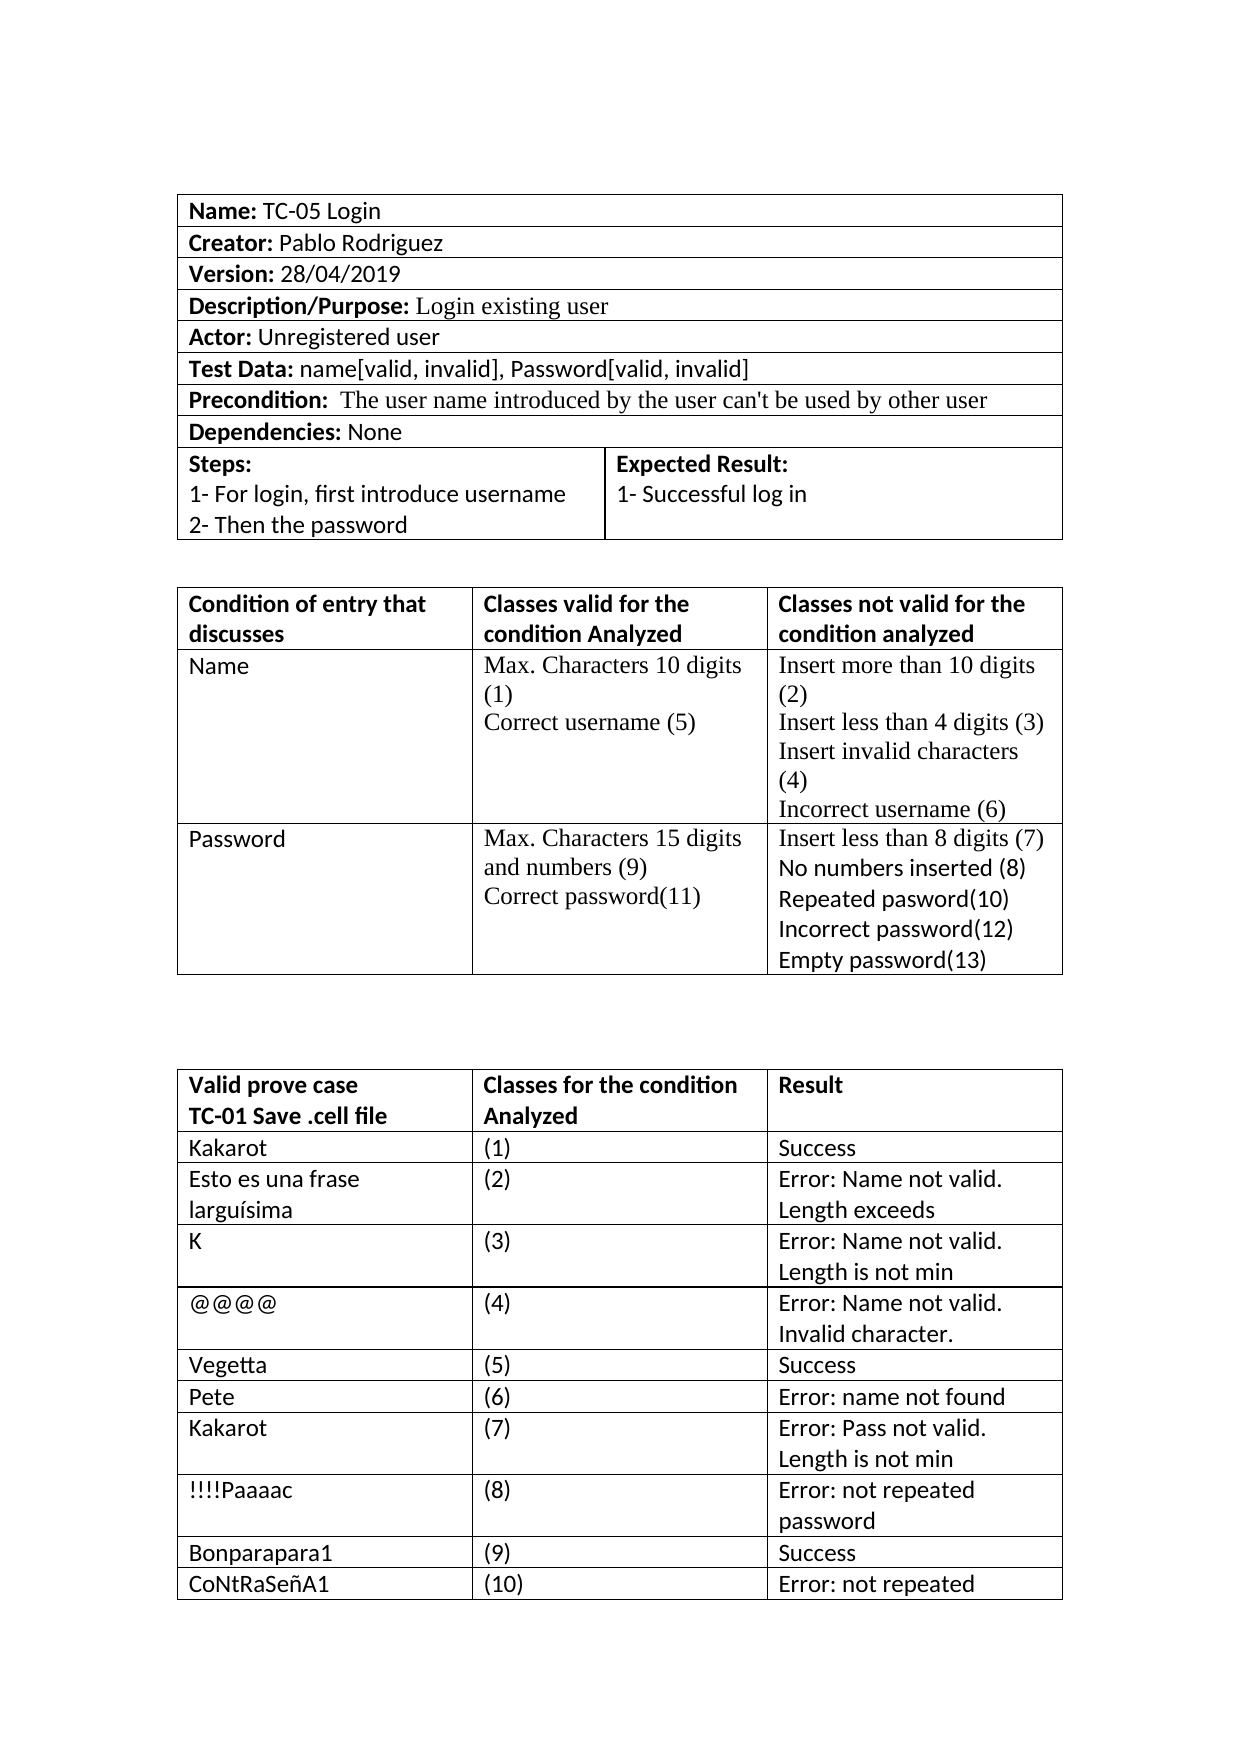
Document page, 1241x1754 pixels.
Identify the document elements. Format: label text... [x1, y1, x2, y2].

table_cell Error: not repeated password [768, 1475, 1062, 1536]
table_cell (10) [473, 1568, 767, 1599]
table_cell Success [768, 1350, 1062, 1380]
table_header Condition of entry that discusses [178, 588, 472, 649]
table_cell @@@@ [178, 1288, 472, 1348]
table_cell (9) [473, 1537, 767, 1567]
table_cell Error: name not found [768, 1381, 1062, 1412]
table_header Classes for the condition Analyzed [473, 1070, 767, 1131]
table_cell (5) [473, 1350, 767, 1380]
table_cell (8) [473, 1475, 767, 1536]
table_cell Description/Purpose: Login existing user [178, 290, 1062, 320]
table_cell Insert less than 8 digits (7) No numbers inserted (8) Repeated pasword(10) Incorrect password(12) Empty password(13) [768, 824, 1062, 974]
table_cell Dependencies: None [178, 416, 1062, 447]
table_cell Name [178, 650, 472, 822]
table_cell Kakarot [178, 1132, 472, 1162]
table_cell Error: Name not valid. Length exceeds [768, 1163, 1062, 1224]
table_cell Test Data: name[valid, invalid], Password[valid, invalid] [178, 353, 1062, 383]
table_cell Version: 28/04/2019 [178, 258, 1062, 289]
table_cell Password [178, 824, 472, 974]
table_cell Kakarot [178, 1413, 472, 1474]
table_cell Success [768, 1537, 1062, 1567]
table_cell Actor: Unregistered user [178, 321, 1062, 352]
table_cell (7) [473, 1413, 767, 1474]
table_cell (2) [473, 1163, 767, 1224]
table_cell CoNtRaSeñA1 [178, 1568, 472, 1599]
table_cell Insert more than 10 digits (2) Insert less than 4 digits (3) Insert invalid characters (4) Incorrect username (6) [768, 650, 1062, 822]
table_cell Precondition: The user name introduced by the user can't be used by other user [178, 385, 1062, 415]
table_cell !!!!Paaaac [178, 1475, 472, 1536]
table_cell Success [768, 1132, 1062, 1162]
table_cell (1) [473, 1132, 767, 1162]
table_header Classes not valid for the condition analyzed [768, 588, 1062, 649]
table_cell Expected Result: 1- Successful log in [606, 448, 1062, 539]
table_cell Vegetta [178, 1350, 472, 1380]
table_cell Esto es una frase larguísima [178, 1163, 472, 1224]
table_cell Error: not repeated [768, 1568, 1062, 1599]
table_cell Error: Name not valid. Invalid character. [768, 1288, 1062, 1348]
table_header Classes valid for the condition Analyzed [473, 588, 767, 649]
table_cell Max. Characters 15 digits and numbers (9) Correct password(11) [473, 824, 767, 974]
table_cell (6) [473, 1381, 767, 1412]
table_cell Pete [178, 1381, 472, 1412]
table_cell Creator: Pablo Rodriguez [178, 227, 1062, 257]
table_cell Error: Name not valid. Length is not min [768, 1225, 1062, 1286]
table_cell Max. Characters 10 digits (1) Correct username (5) [473, 650, 767, 822]
table_cell (3) [473, 1225, 767, 1286]
table_cell Bonparapara1 [178, 1537, 472, 1567]
table_header Result [768, 1070, 1062, 1131]
table_cell K [178, 1225, 472, 1286]
table_header Valid prove case TC-01 Save .cell file [178, 1070, 472, 1131]
table_cell Error: Pass not valid. Length is not min [768, 1413, 1062, 1474]
table_header Name: TC-05 Login [178, 195, 1062, 226]
table_cell (4) [473, 1288, 767, 1348]
table_cell Steps: 1- For login, first introduce username 2- Then the password [178, 448, 604, 539]
